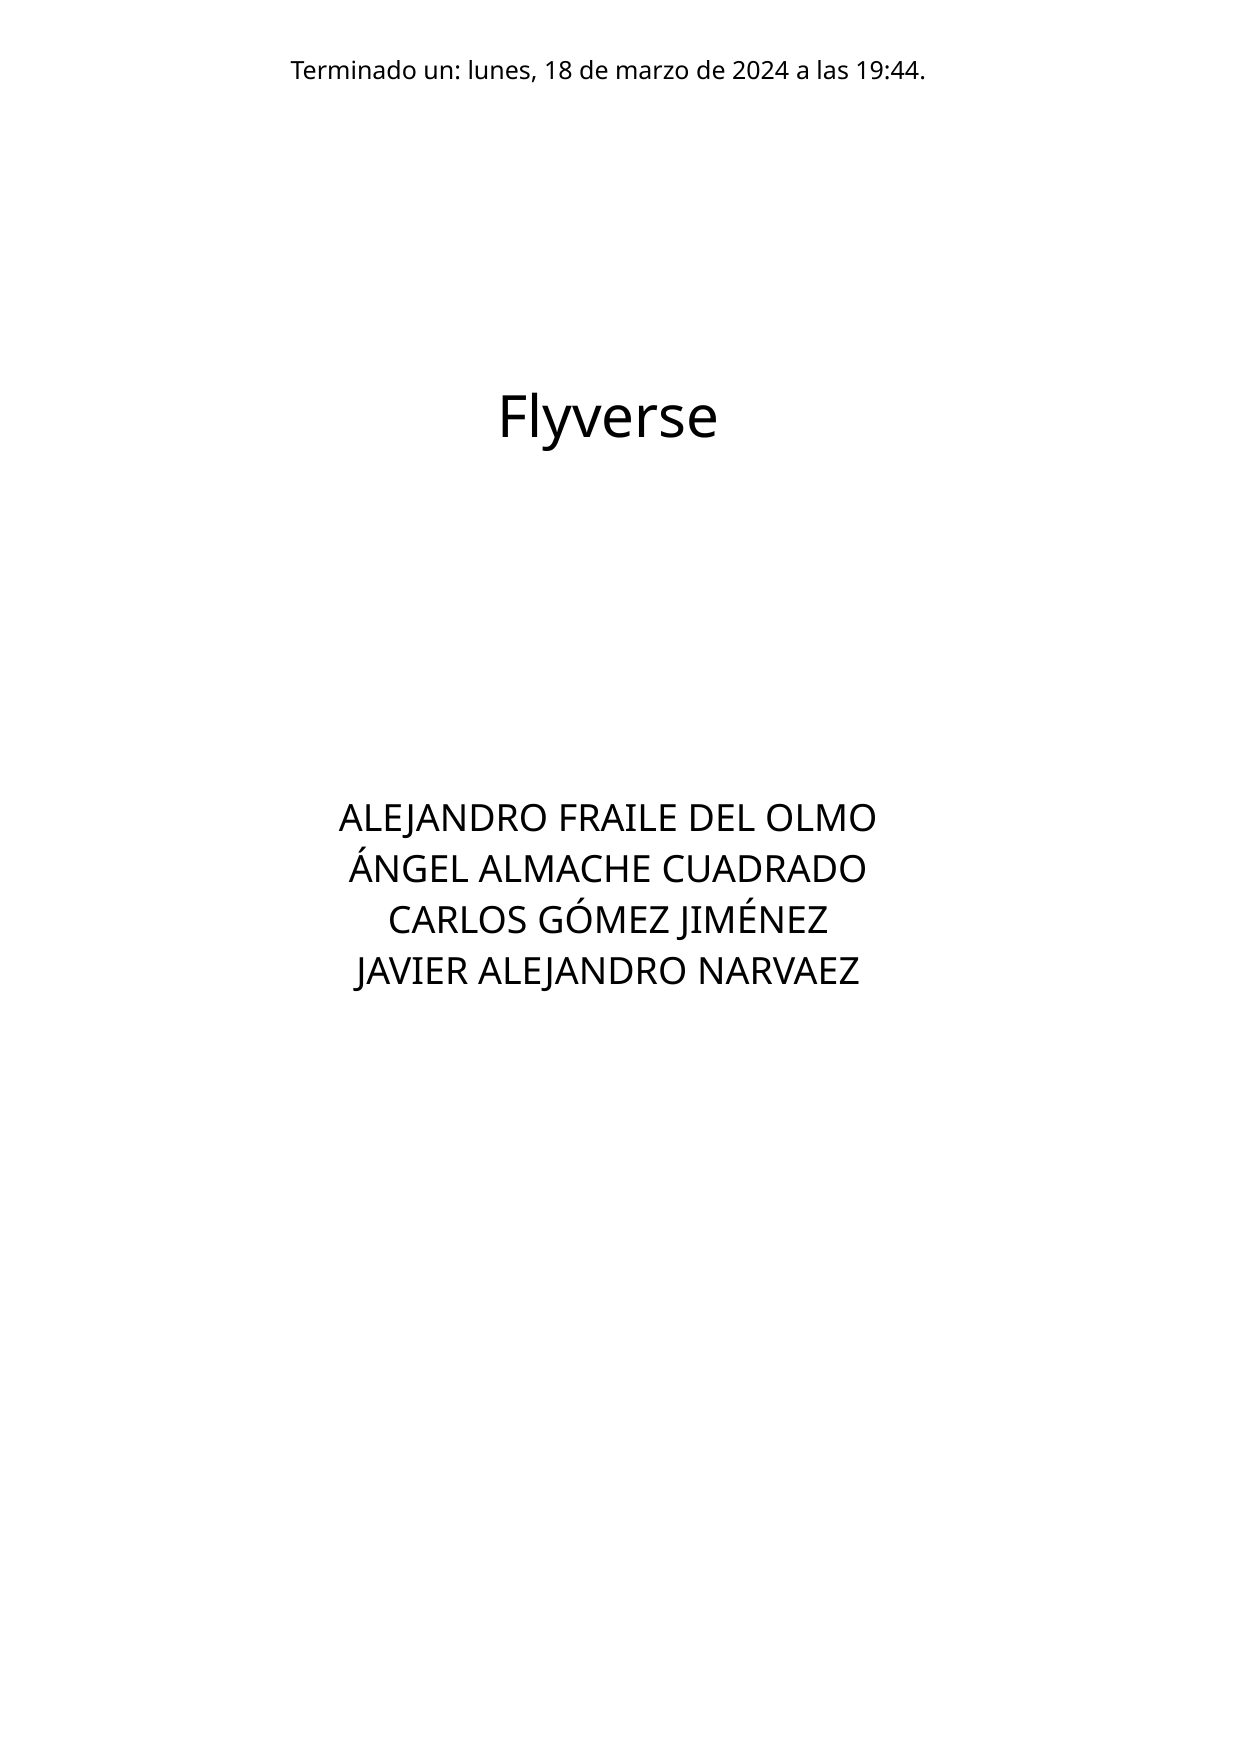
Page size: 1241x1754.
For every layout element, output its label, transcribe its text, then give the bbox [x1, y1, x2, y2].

subtitle Alejandro Fraile del Olmo ángel Almache Cuadrado Carlos Gómez Jiménez Javier Alejandro Narvaez [90, 791, 1126, 995]
title Flyverse [90, 375, 1126, 454]
